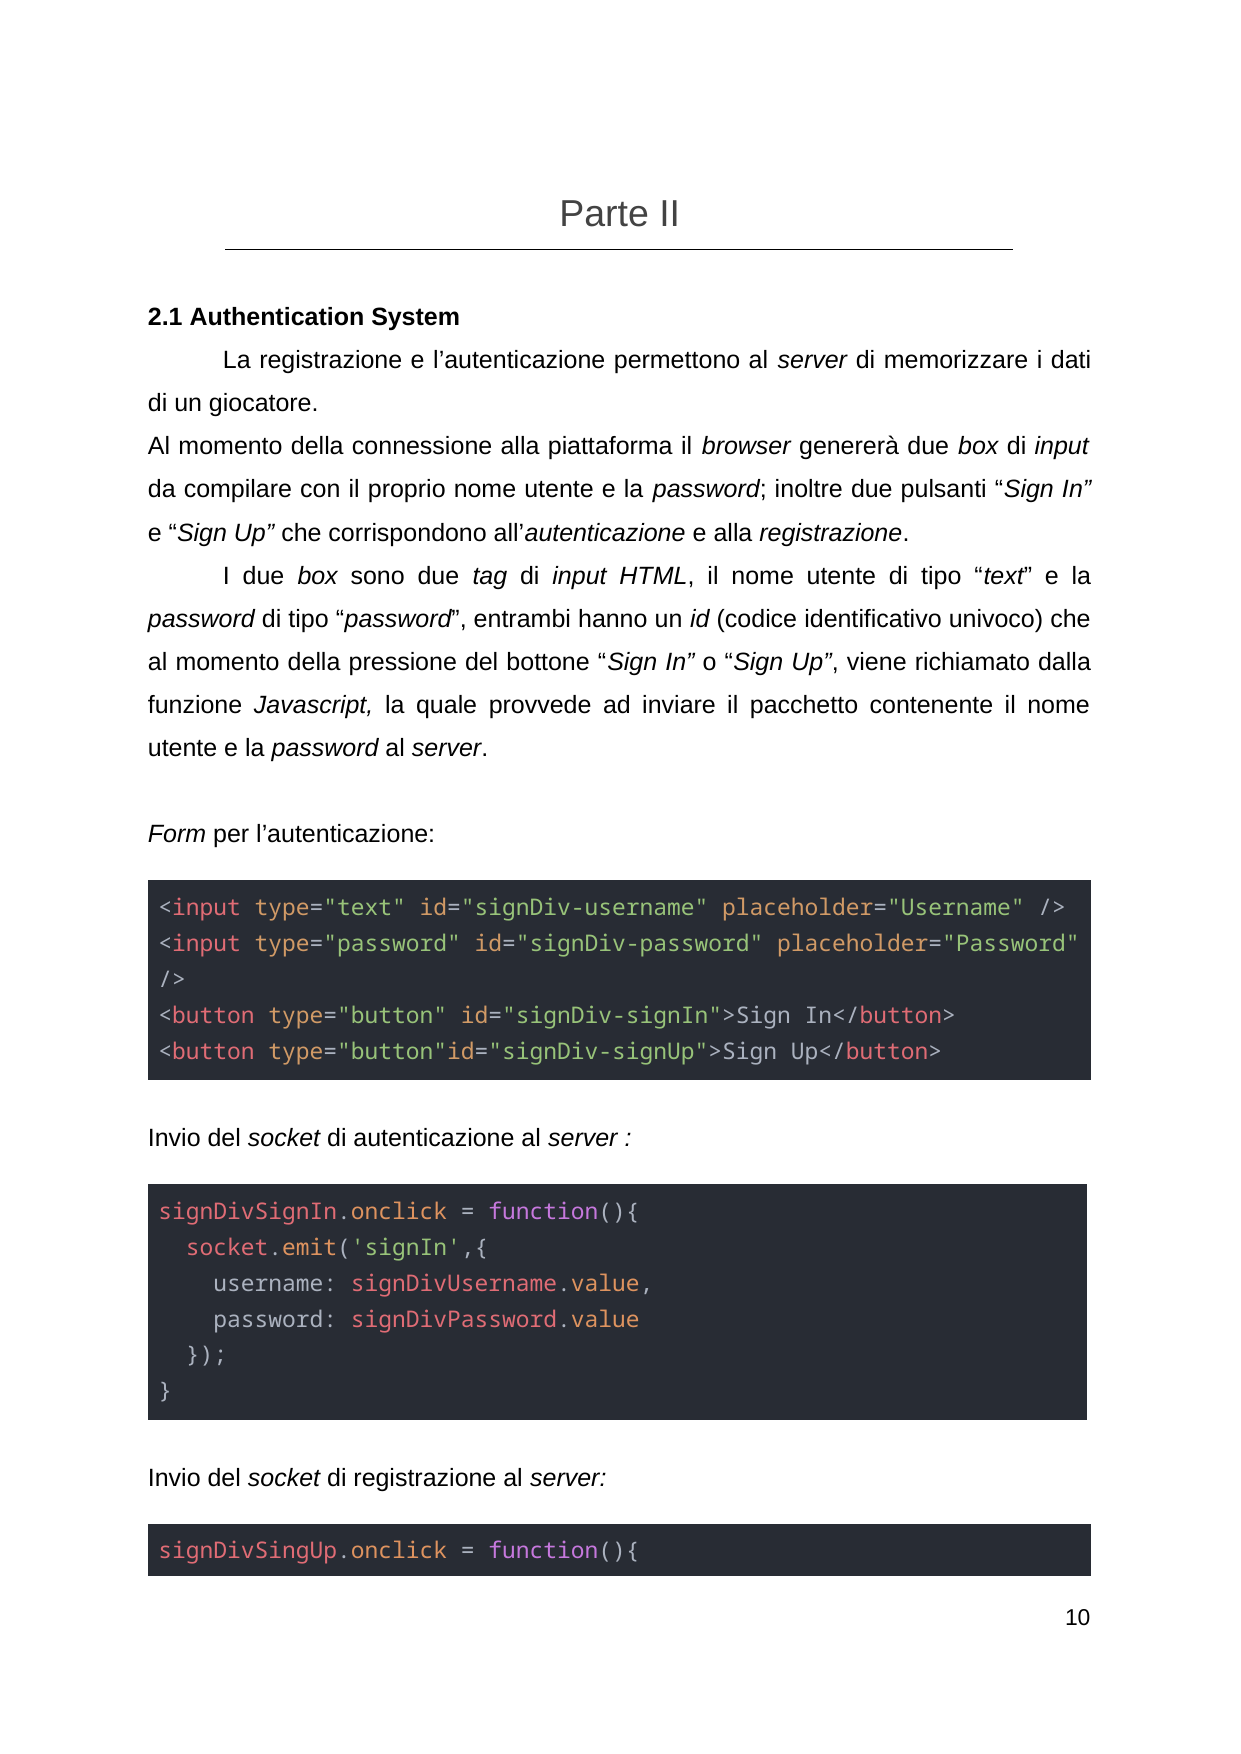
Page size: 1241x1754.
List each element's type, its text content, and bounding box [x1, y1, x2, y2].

table_header signDivSignIn.onclick = function(){ socket.emit('signIn',{ username: signDivUsername.value, password: signDivPassword.value }); } [148, 1184, 1087, 1420]
text Invio del socket di autenticazione al server : [148, 1123, 1091, 1152]
subtitle Parte II [148, 192, 1091, 235]
text Form per l’autenticazione: [148, 819, 1091, 848]
text Invio del socket di registrazione al server: [148, 1463, 1091, 1492]
subtitle 2.1 Authentication System [148, 302, 1091, 331]
text Al momento della connessione alla piattaforma il browser genererà due box di input da compilare con il proprio nome utente e la password; inoltre due pulsanti “Sign In” e “Sign Up” che corrispondono all’autenticazione e alla registrazione. [148, 431, 1091, 546]
text La registrazione e l’autenticazione permettono al server di memorizzare i dati di un giocatore. [148, 345, 1091, 417]
text I due box sono due tag di input HTML, il nome utente di tipo “text” e la password di tipo “password”, entrambi hanno un id (codice identificativo univoco) che al momento della pressione del bottone “Sign In” o “Sign Up”, viene richiamato dalla funzione Javascript, la quale provvede ad inviare il pacchetto contenente il nome utente e la password al server. [148, 561, 1091, 762]
table_header signDivSingUp.onclick = function(){ [148, 1524, 1091, 1576]
table_header <input type="text" id="signDiv-username" placeholder="Username" /> <input type="password" id="signDiv-password" placeholder="Password" /> <button type="button" id="signDiv-signIn">Sign In</button> <button type="button"id="signDiv-signUp">Sign Up</button> [148, 880, 1091, 1080]
